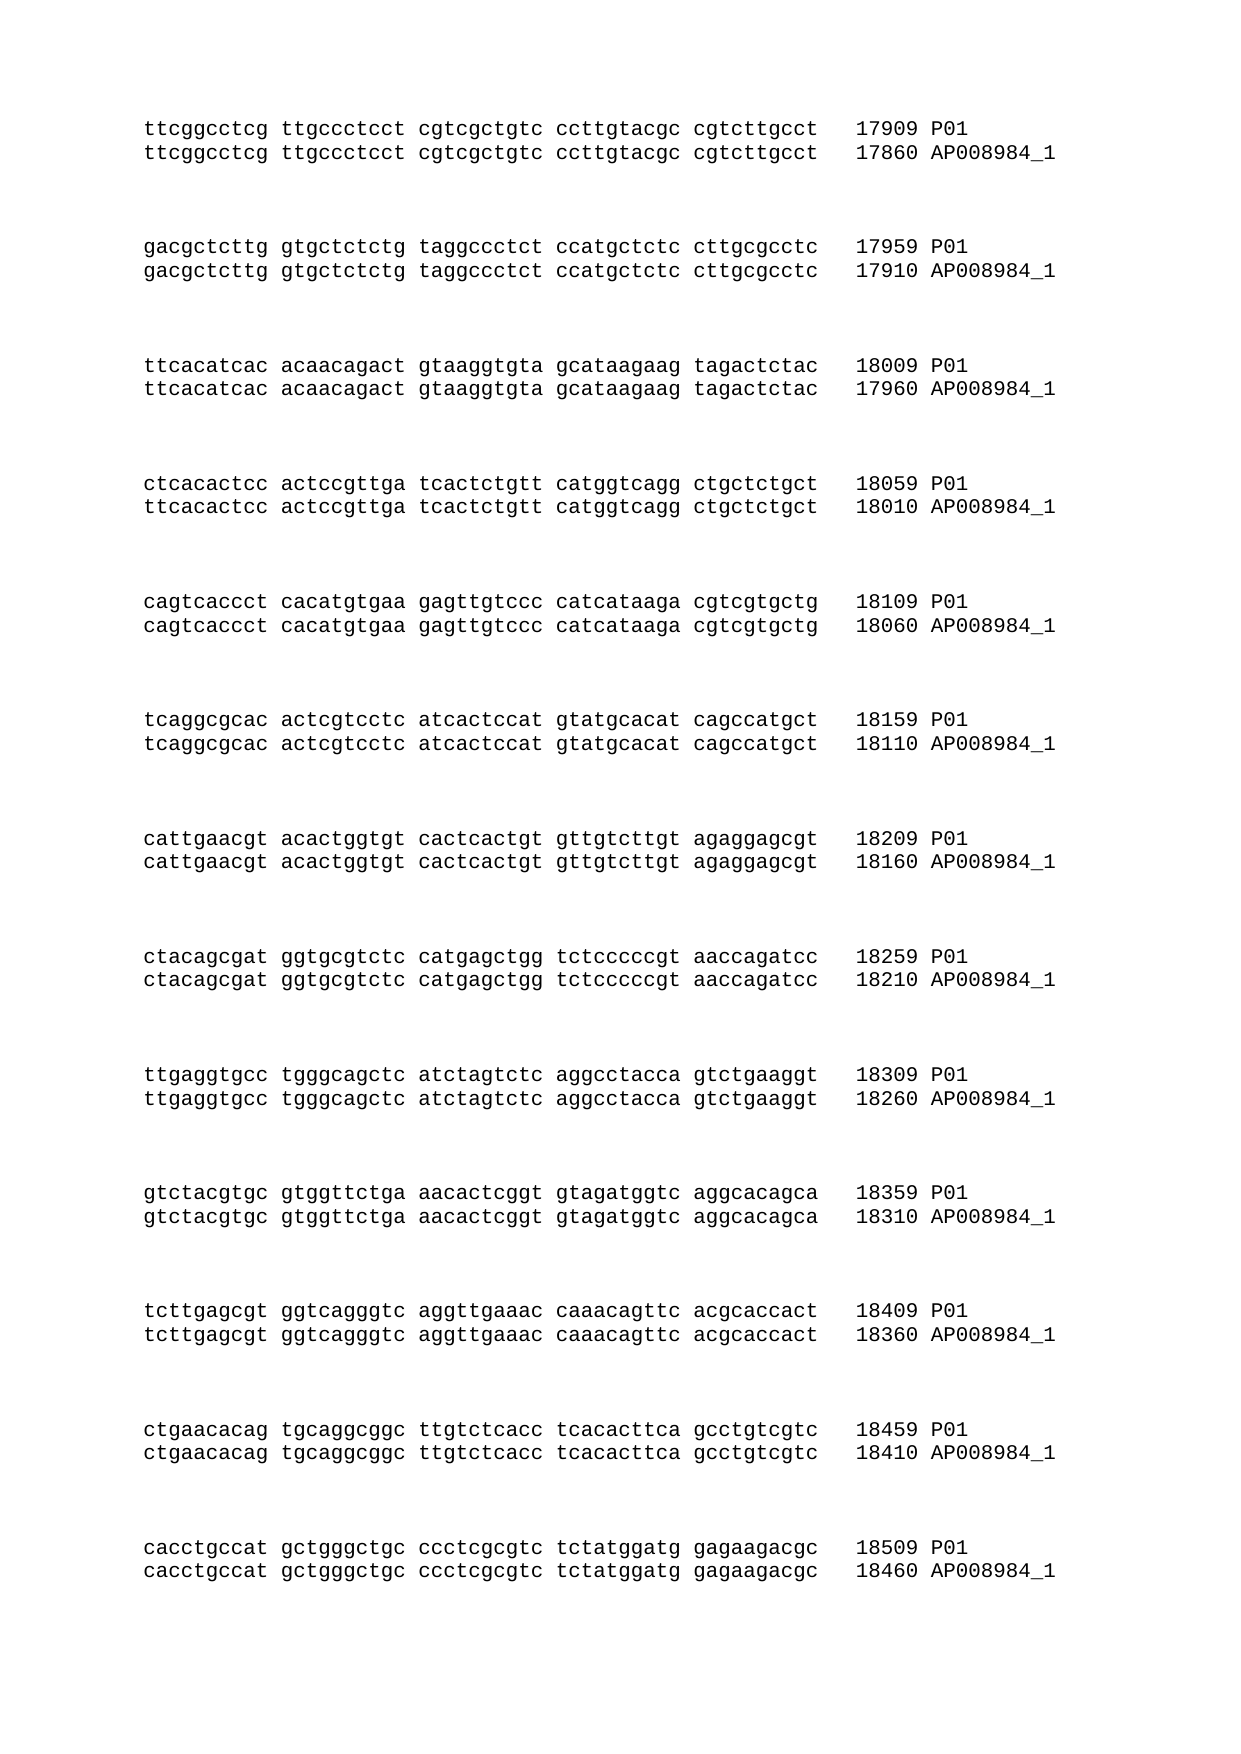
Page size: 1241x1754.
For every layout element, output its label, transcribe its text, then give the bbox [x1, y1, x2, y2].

text cagtcaccct cacatgtgaa gagttgtccc catcataaga cgtcgtgctg 18060 AP008984_1 [118, 615, 1122, 638]
text ctacagcgat ggtgcgtctc catgagctgg tctcccccgt aaccagatcc 18259 P01 [118, 946, 1122, 969]
text gacgctcttg gtgctctctg taggccctct ccatgctctc cttgcgcctc 17959 P01 [118, 236, 1122, 260]
text gtctacgtgc gtggttctga aacactcggt gtagatggtc aggcacagca 18310 AP008984_1 [118, 1206, 1122, 1229]
text ctgaacacag tgcaggcggc ttgtctcacc tcacacttca gcctgtcgtc 18459 P01 [118, 1419, 1122, 1442]
text cattgaacgt acactggtgt cactcactgt gttgtcttgt agaggagcgt 18160 AP008984_1 [118, 851, 1122, 875]
text cattgaacgt acactggtgt cactcactgt gttgtcttgt agaggagcgt 18209 P01 [118, 827, 1122, 851]
text tcttgagcgt ggtcagggtc aggttgaaac caaacagttc acgcaccact 18409 P01 [118, 1300, 1122, 1324]
text ttcacatcac acaacagact gtaaggtgta gcataagaag tagactctac 17960 AP008984_1 [118, 378, 1122, 402]
text cagtcaccct cacatgtgaa gagttgtccc catcataaga cgtcgtgctg 18109 P01 [118, 591, 1122, 615]
text ctcacactcc actccgttga tcactctgtt catggtcagg ctgctctgct 18059 P01 [118, 473, 1122, 496]
text ttgaggtgcc tgggcagctc atctagtctc aggcctacca gtctgaaggt 18260 AP008984_1 [118, 1088, 1122, 1111]
text tcttgagcgt ggtcagggtc aggttgaaac caaacagttc acgcaccact 18360 AP008984_1 [118, 1324, 1122, 1348]
text ttcacactcc actccgttga tcactctgtt catggtcagg ctgctctgct 18010 AP008984_1 [118, 496, 1122, 520]
text ttcacatcac acaacagact gtaaggtgta gcataagaag tagactctac 18009 P01 [118, 354, 1122, 378]
text cacctgccat gctgggctgc ccctcgcgtc tctatggatg gagaagacgc 18509 P01 [118, 1537, 1122, 1561]
text ttgaggtgcc tgggcagctc atctagtctc aggcctacca gtctgaaggt 18309 P01 [118, 1064, 1122, 1088]
text ctgaacacag tgcaggcggc ttgtctcacc tcacacttca gcctgtcgtc 18410 AP008984_1 [118, 1442, 1122, 1466]
text ttcggcctcg ttgccctcct cgtcgctgtc ccttgtacgc cgtcttgcct 17909 P01 [118, 118, 1122, 142]
text gacgctcttg gtgctctctg taggccctct ccatgctctc cttgcgcctc 17910 AP008984_1 [118, 260, 1122, 284]
text cacctgccat gctgggctgc ccctcgcgtc tctatggatg gagaagacgc 18460 AP008984_1 [118, 1561, 1122, 1584]
text ttcggcctcg ttgccctcct cgtcgctgtc ccttgtacgc cgtcttgcct 17860 AP008984_1 [118, 142, 1122, 165]
text tcaggcgcac actcgtcctc atcactccat gtatgcacat cagccatgct 18159 P01 [118, 709, 1122, 733]
text tcaggcgcac actcgtcctc atcactccat gtatgcacat cagccatgct 18110 AP008984_1 [118, 733, 1122, 757]
text ctacagcgat ggtgcgtctc catgagctgg tctcccccgt aaccagatcc 18210 AP008984_1 [118, 969, 1122, 993]
text gtctacgtgc gtggttctga aacactcggt gtagatggtc aggcacagca 18359 P01 [118, 1182, 1122, 1206]
